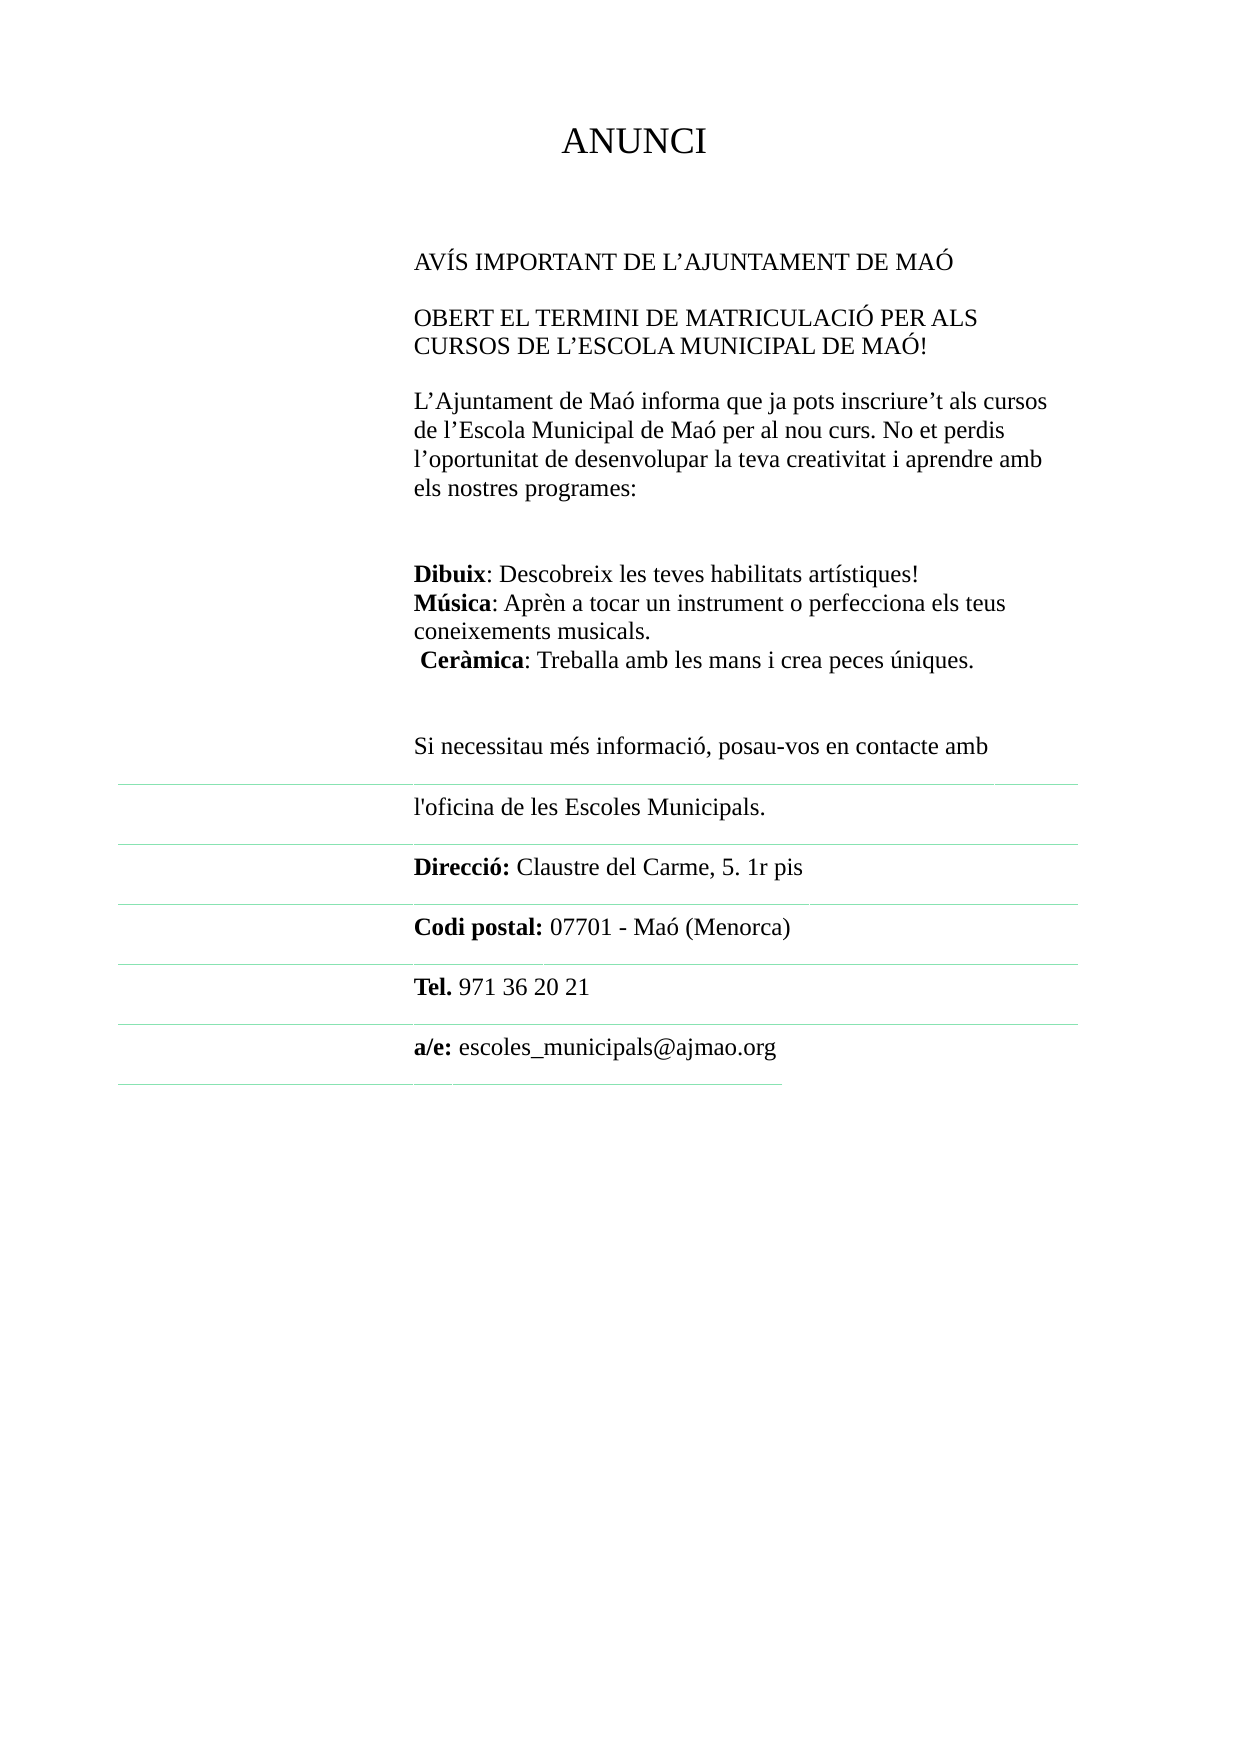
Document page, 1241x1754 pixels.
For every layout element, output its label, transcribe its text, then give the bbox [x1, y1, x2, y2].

text L’Ajuntament de Maó informa que ja pots inscriure’t als cursos de l’Escola Municipal de Maó per al nou curs. No et perdis l’oportunitat de desenvolupar la teva creativitat i aprendre amb els nostres programes: [118, 386, 1122, 501]
text AVÍS IMPORTANT DE L’AJUNTAMENT DE MAÓ [118, 247, 1122, 276]
text OBERT EL TERMINI DE MATRICULACIÓ PER ALS CURSOS DE L’ESCOLA MUNICIPAL DE MAÓ! [118, 303, 1122, 360]
text Si necessitau més informació, posau-vos en contacte amb l'oficina de les Escoles Municipals. Direcció: Claustre del Carme, 5. 1r pis Codi postal: 07701 - Maó (Menorca) Tel. 971 36 20 21 a/e: escoles_municipals@ajmao.org [118, 731, 1122, 1084]
text Dibuix: Descobreix les teves habilitats artístiques! Música: Aprèn a tocar un instrument o perfecciona els teus coneixements musicals. Ceràmica: Treballa amb les mans i crea peces úniques. [118, 559, 1122, 674]
text ANUNCI [118, 118, 1122, 161]
